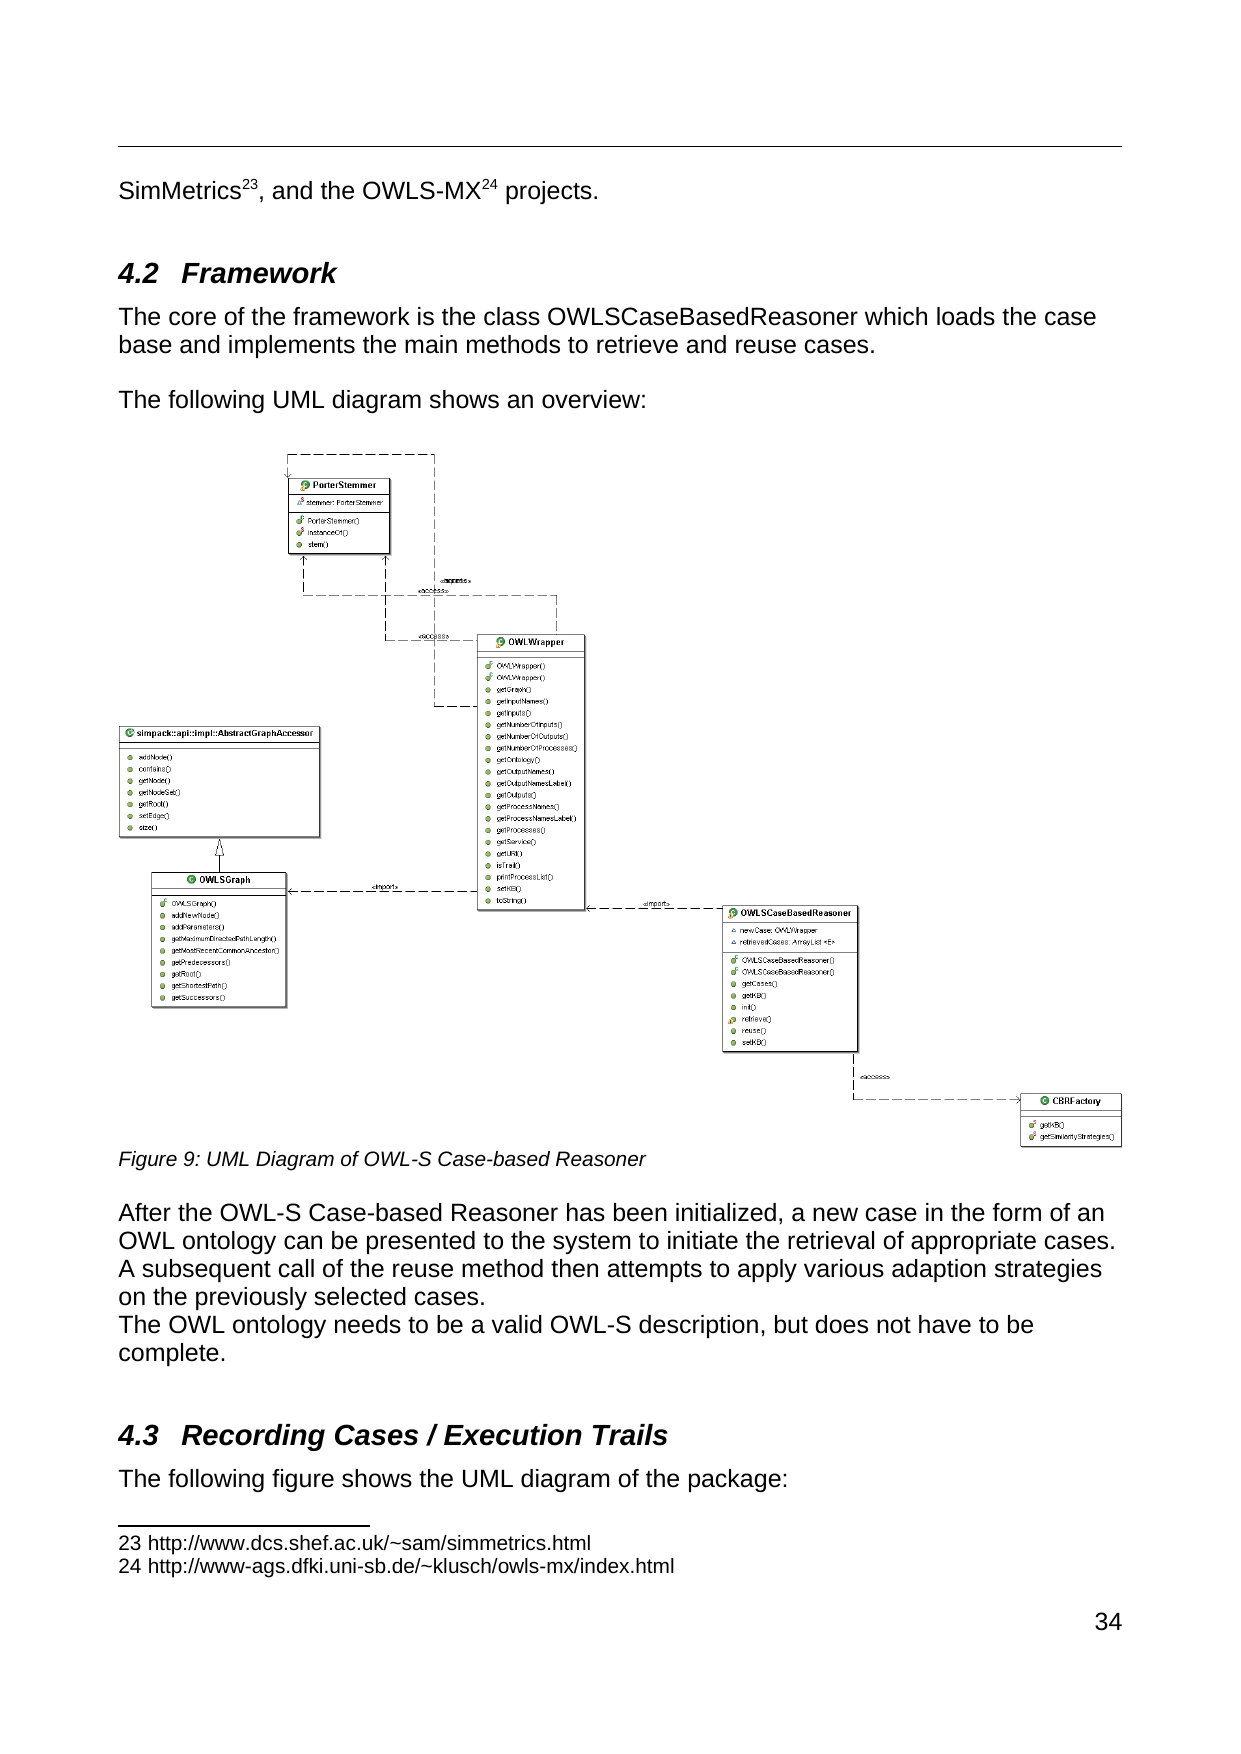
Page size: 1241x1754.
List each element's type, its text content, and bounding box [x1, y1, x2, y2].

subtitle Framework [118, 257, 1122, 290]
text The core of the framework is the class OWLSCaseBasedReasoner which loads the case base and implements the main methods to retrieve and reuse cases. [118, 302, 1122, 358]
text The following figure shows the UML diagram of the package: [118, 1464, 1122, 1492]
subtitle Recording Cases / Execution Trails [118, 1419, 1122, 1452]
text http://www.dcs.shef.ac.uk/~sam/simmetrics.html [118, 1532, 1122, 1555]
picture [118, 454, 1123, 1148]
text The following UML diagram shows an overview: [118, 386, 1122, 414]
text http://www-ags.dfki.uni-sb.de/~klusch/owls-mx/index.html [118, 1555, 1122, 1578]
text Figure 9: UML Diagram of OWL-S Case-based Reasoner [118, 1148, 1122, 1171]
text The OWL ontology needs to be a valid OWL-S description, but does not have to be complete. [118, 1311, 1122, 1366]
text After the OWL-S Case-based Reasoner has been initialized, a new case in the form of an OWL ontology can be presented to the system to initiate the retrieval of appropriate cases. A subsequent call of the reuse method then attempts to apply various adaption strategies on the previously selected cases. [118, 1199, 1122, 1311]
text In addition, the package implements the measures from the SecondString, the SimMetrics, and the OWLS-MX projects. [118, 177, 1122, 204]
